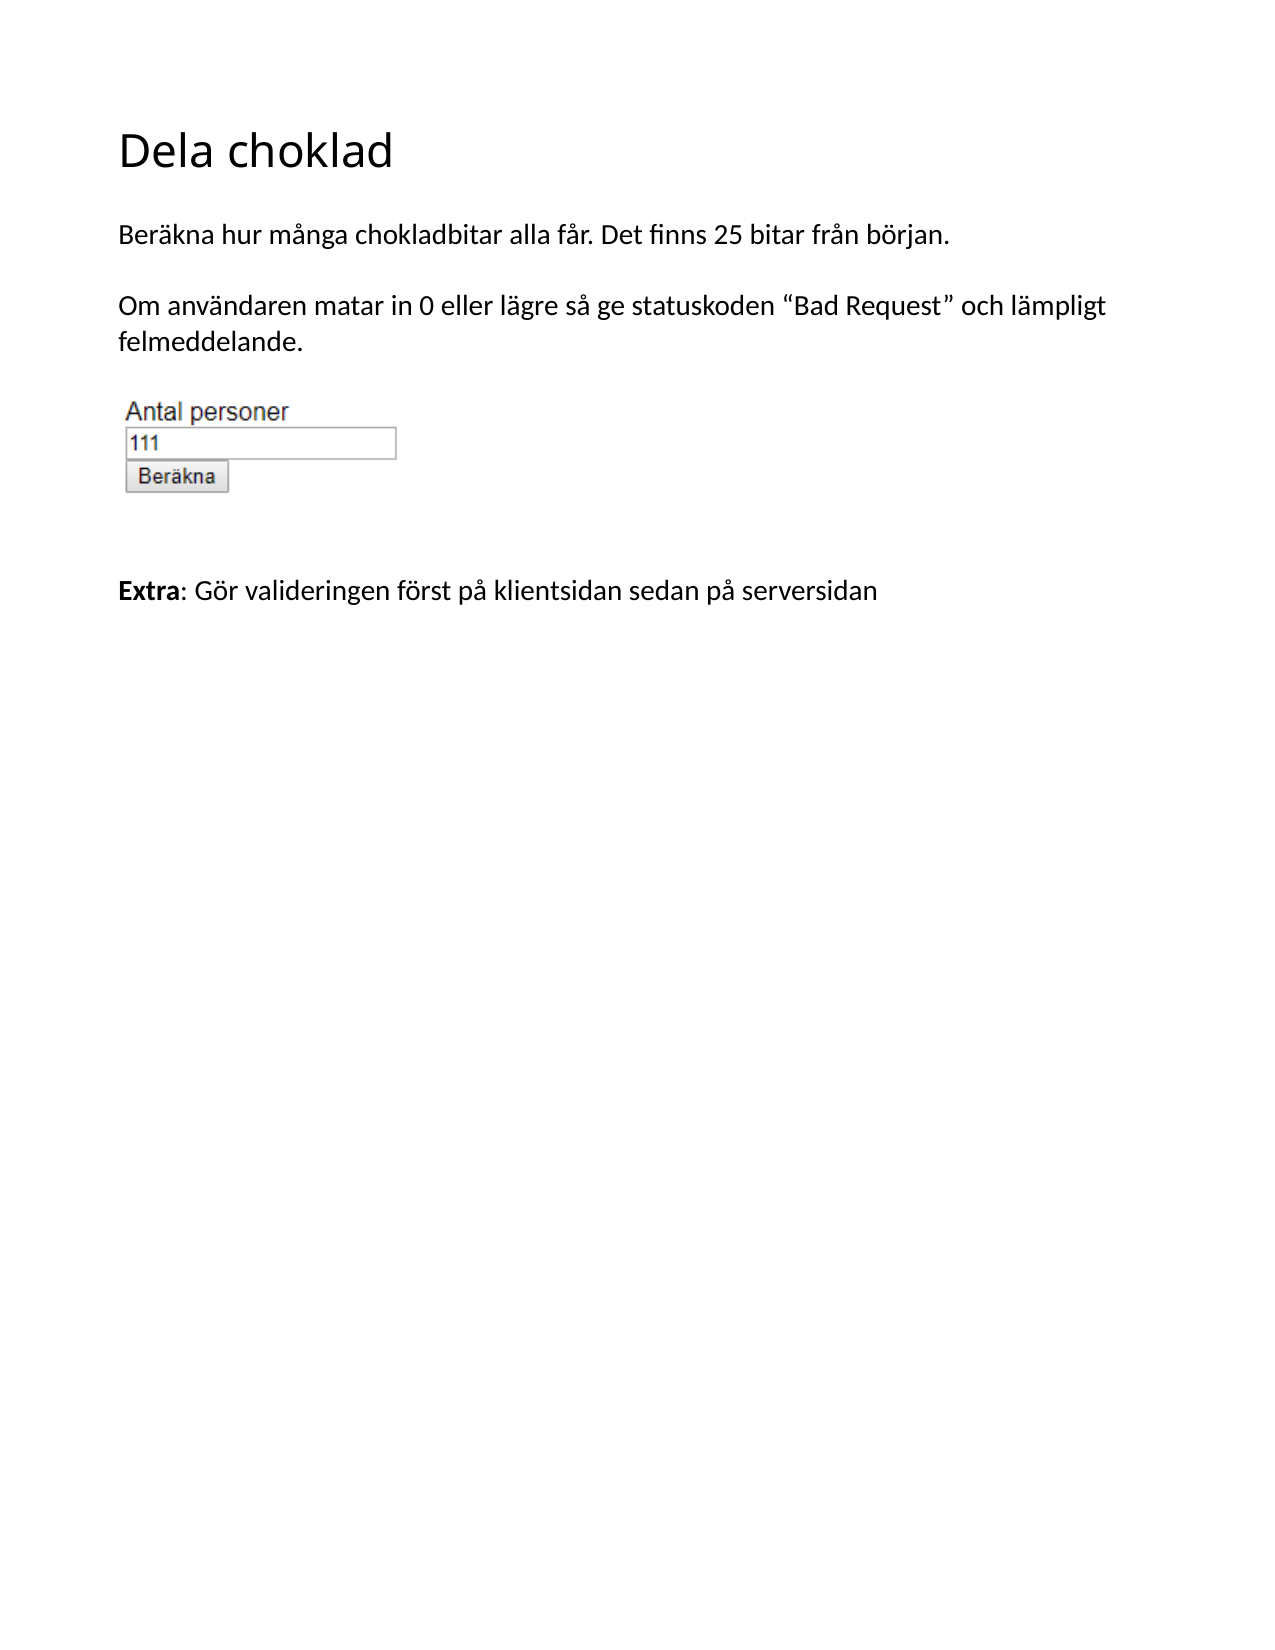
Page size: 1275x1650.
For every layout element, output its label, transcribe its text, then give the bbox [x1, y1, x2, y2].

text Beräkna hur många chokladbitar alla får. Det finns 25 bitar från början. [118, 216, 1157, 252]
picture [118, 394, 408, 501]
text Extra: Gör valideringen först på klientsidan sedan på serversidan [118, 572, 1157, 607]
text Om användaren matar in 0 eller lägre så ge statuskoden “Bad Request” och lämpligt felmeddelande. [118, 287, 1157, 359]
text Dela choklad [118, 118, 1157, 181]
